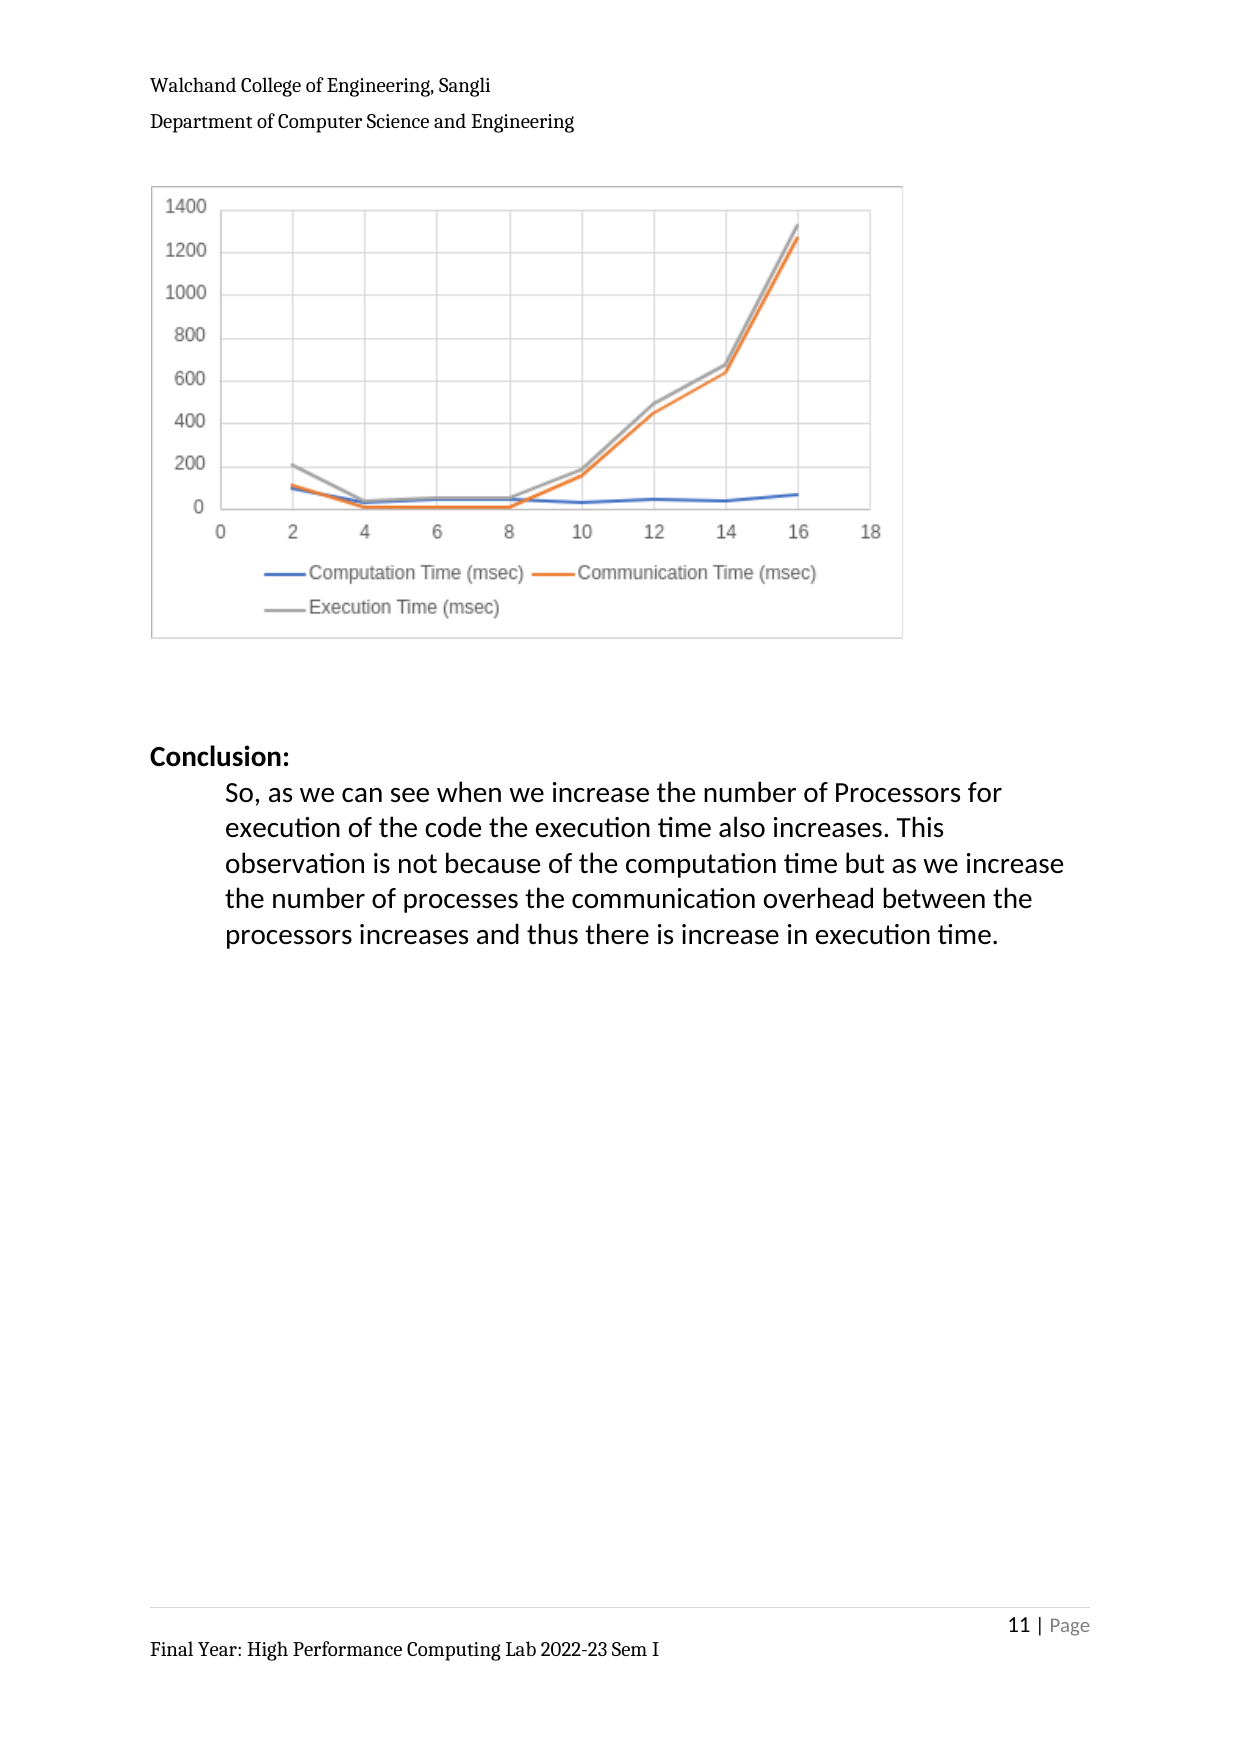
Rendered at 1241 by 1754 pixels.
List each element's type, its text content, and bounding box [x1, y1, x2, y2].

picture [150, 185, 904, 639]
text So, as we can see when we increase the number of Processors for execution of the code the execution time also increases. This observation is not because of the computation time but as we increase the number of processes the communication overhead between the processors increases and thus there is increase in execution time. [225, 774, 1090, 952]
text Conclusion: [150, 738, 1090, 774]
